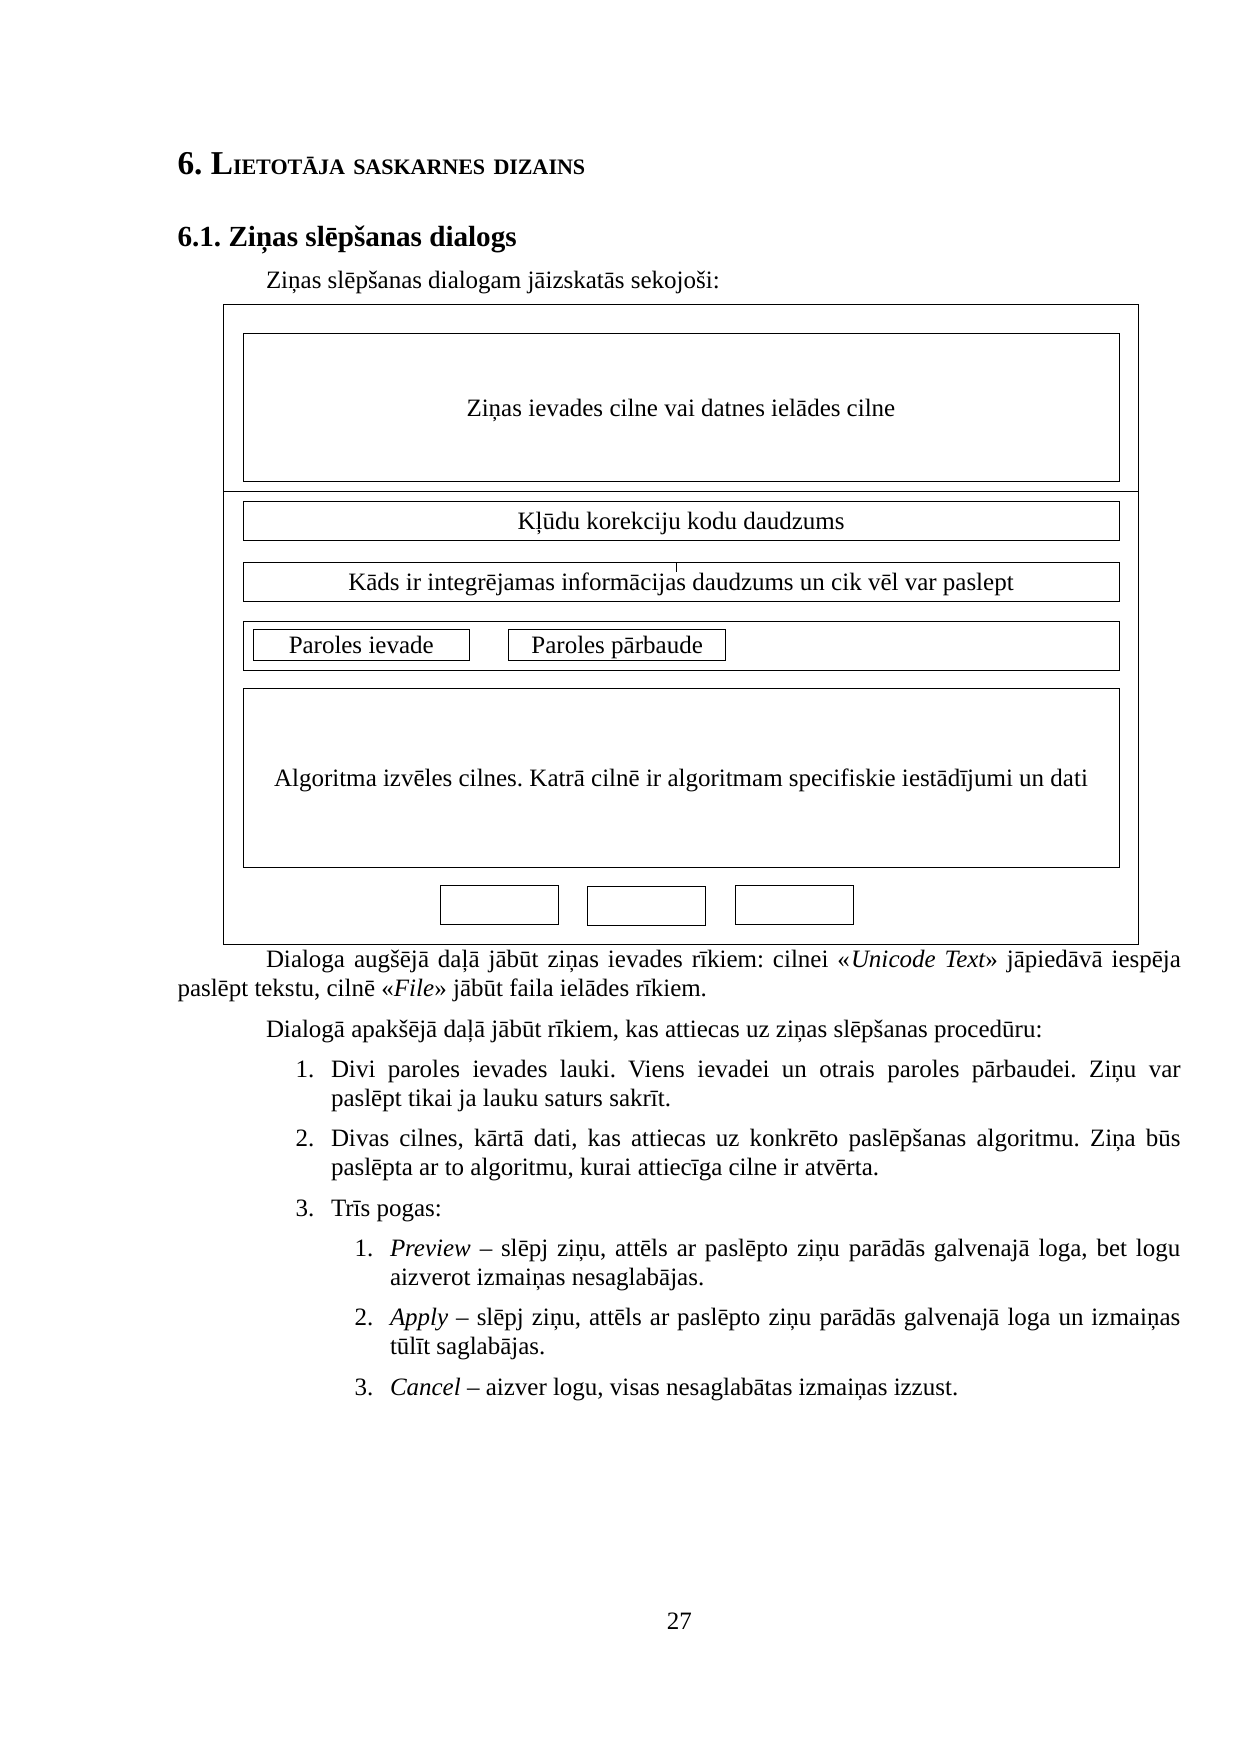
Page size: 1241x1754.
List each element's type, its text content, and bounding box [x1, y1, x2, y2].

list Divas cilnes, kārtā dati, kas attiecas uz konkrēto paslēpšanas algoritmu. Ziņa būs paslēpta ar to algoritmu, kurai attiecīga cilne ir atvērta. [295, 1123, 1181, 1181]
text Dialogā apakšējā daļā jābūt rīkiem, kas attiecas uz ziņas slēpšanas procedūru: [177, 1014, 1181, 1042]
list Divi paroles ievades lauki. Viens ievadei un otrais paroles pārbaudei. Ziņu var paslēpt tikai ja lauku saturs sakrīt. [295, 1054, 1181, 1112]
list Trīs pogas: [295, 1193, 1181, 1221]
text Dialoga augšējā daļā jābūt ziņas ievades rīkiem: cilnei «Unicode Text» jāpiedāvā iespēja paslēpt tekstu, cilnē «File» jābūt faila ielādes rīkiem. [177, 306, 1181, 1002]
subtitle Lietotāja saskarnes dizains [177, 143, 1181, 181]
text Ziņas slēpšanas dialogam jāizskatās sekojoši: [177, 265, 1181, 294]
list Preview – slēpj ziņu, attēls ar paslēpto ziņu parādās galvenajā loga, bet logu aizverot izmaiņas nesaglabājas. [354, 1233, 1181, 1291]
list Cancel – aizver logu, visas nesaglabātas izmaiņas izzust. [354, 1372, 1181, 1401]
subtitle Ziņas slēpšanas dialogs [177, 219, 1181, 252]
list Apply – slēpj ziņu, attēls ar paslēpto ziņu parādās galvenajā loga un izmaiņas tūlīt saglabājas. [354, 1302, 1181, 1360]
